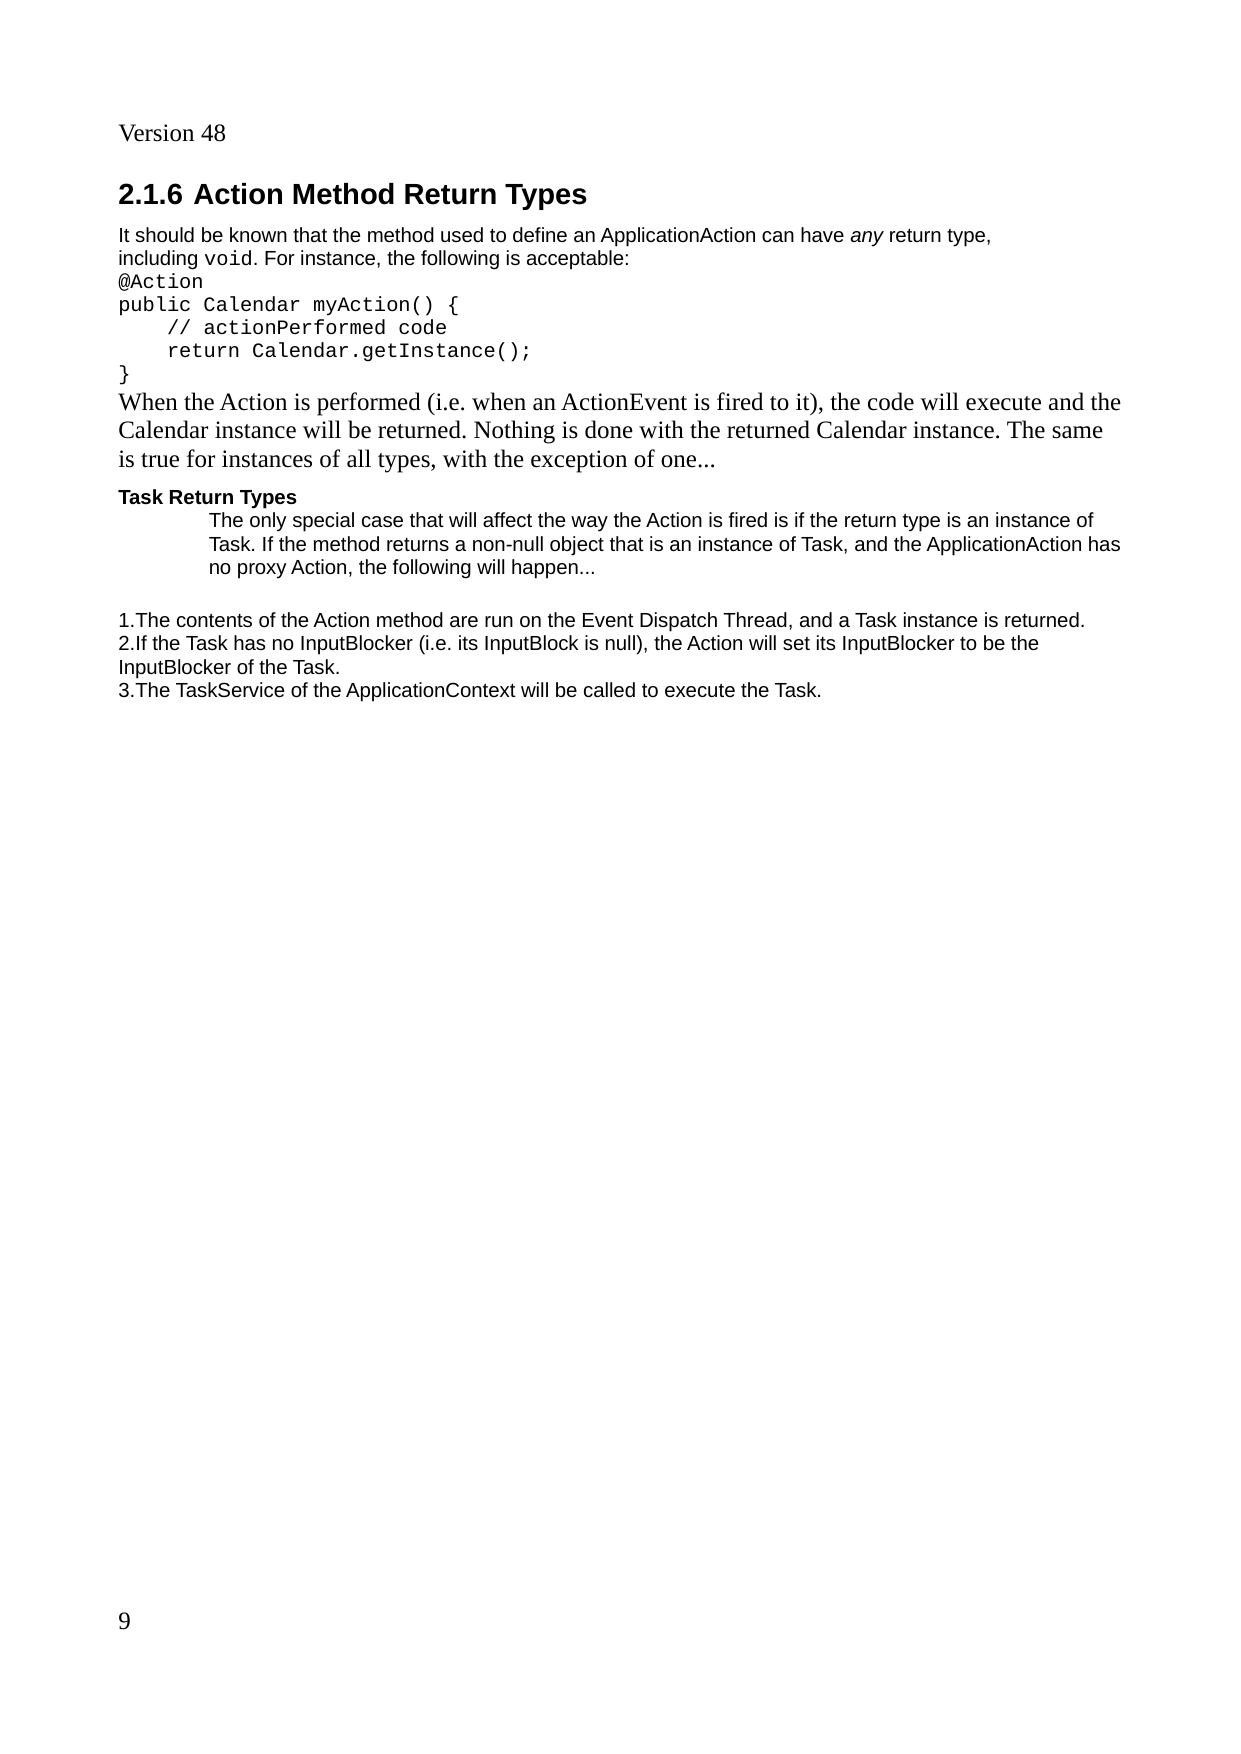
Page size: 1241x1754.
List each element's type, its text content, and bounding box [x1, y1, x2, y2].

list The contents of the Action method are run on the Event Dispatch Thread, and a Task instance is returned. [118, 608, 1122, 632]
subtitle Action Method Return Types [118, 177, 1122, 211]
list If the Task has no InputBlocker (i.e. its InputBlock is null), the Action will set its InputBlocker to be the InputBlocker of the Task. [118, 632, 1122, 678]
text It should be known that the method used to define an ApplicationAction can have any return type, including void. For instance, the following is acceptable: [118, 223, 1122, 272]
text When the Action is performed (i.e. when an ActionEvent is fired to it), the code will execute and the Calendar instance will be returned. Nothing is done with the returned Calendar instance. The same is true for instances of all types, with the exception of one... [118, 387, 1122, 473]
list The only special case that will affect the way the Action is fired is if the return type is an instance of Task. If the method returns a non-null object that is an instance of Task, and the ApplicationAction has no proxy Action, the following will happen... [208, 509, 1122, 579]
list The TaskService of the ApplicationContext will be called to execute the Task. [118, 678, 1122, 702]
text @Action public Calendar myAction() { // actionPerformed code return Calendar.getInstance(); } [118, 272, 1122, 387]
subtitle Task Return Types [118, 486, 1122, 509]
